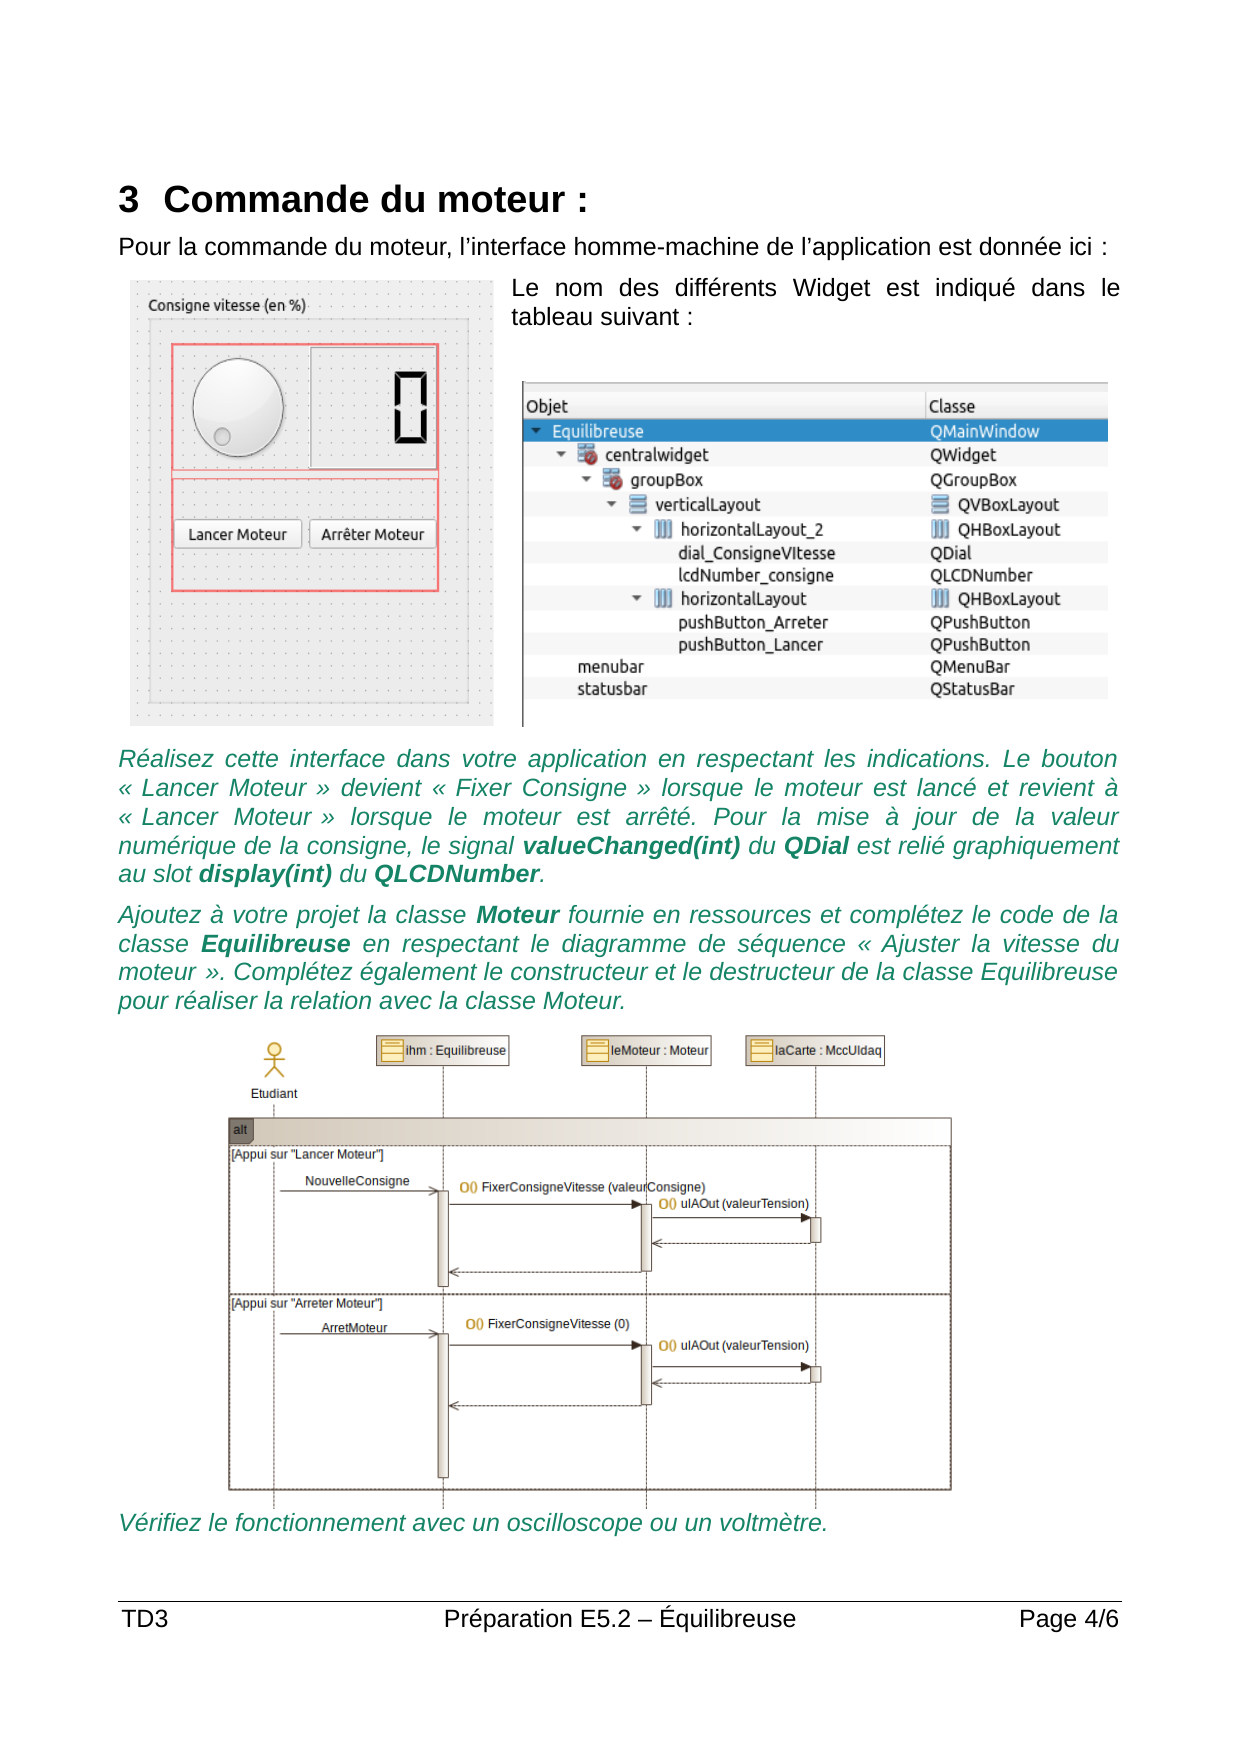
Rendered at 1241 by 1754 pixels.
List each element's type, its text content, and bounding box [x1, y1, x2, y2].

text Vérifiez le fonctionnement avec un oscilloscope ou un voltmètre. [118, 1027, 1122, 1537]
text Le nom des différents Widget est indiqué dans le tableau suivant : [118, 273, 1122, 330]
text Ajoutez à votre projet la classe Moteur fournie en ressources et complétez le code de la classe Equilibreuse en respectant le diagramme de séquence « Ajuster la vitesse du moteur ». Complétez également le constructeur et le destructeur de la classe Equilibreuse pour réaliser la relation avec la classe Moteur. [118, 900, 1122, 1015]
subtitle Commande du moteur : [118, 176, 1122, 220]
picture [218, 1026, 962, 1509]
picture [129, 280, 494, 726]
text Réalisez cette interface dans votre application en respectant les indications. Le bouton « Lancer Moteur » devient « Fixer Consigne » lorsque le moteur est lancé et revient à « Lancer Moteur » lorsque le moteur est arrêté. Pour la mise à jour de la valeur numérique de la consigne, le signal valueChanged(int) du QDial est relié graphiquement au slot display(int) du QLCDNumber. [118, 383, 1122, 888]
picture [516, 381, 1108, 727]
text Pour la commande du moteur, l’interface homme-machine de l’application est donnée ici : [118, 232, 1122, 261]
